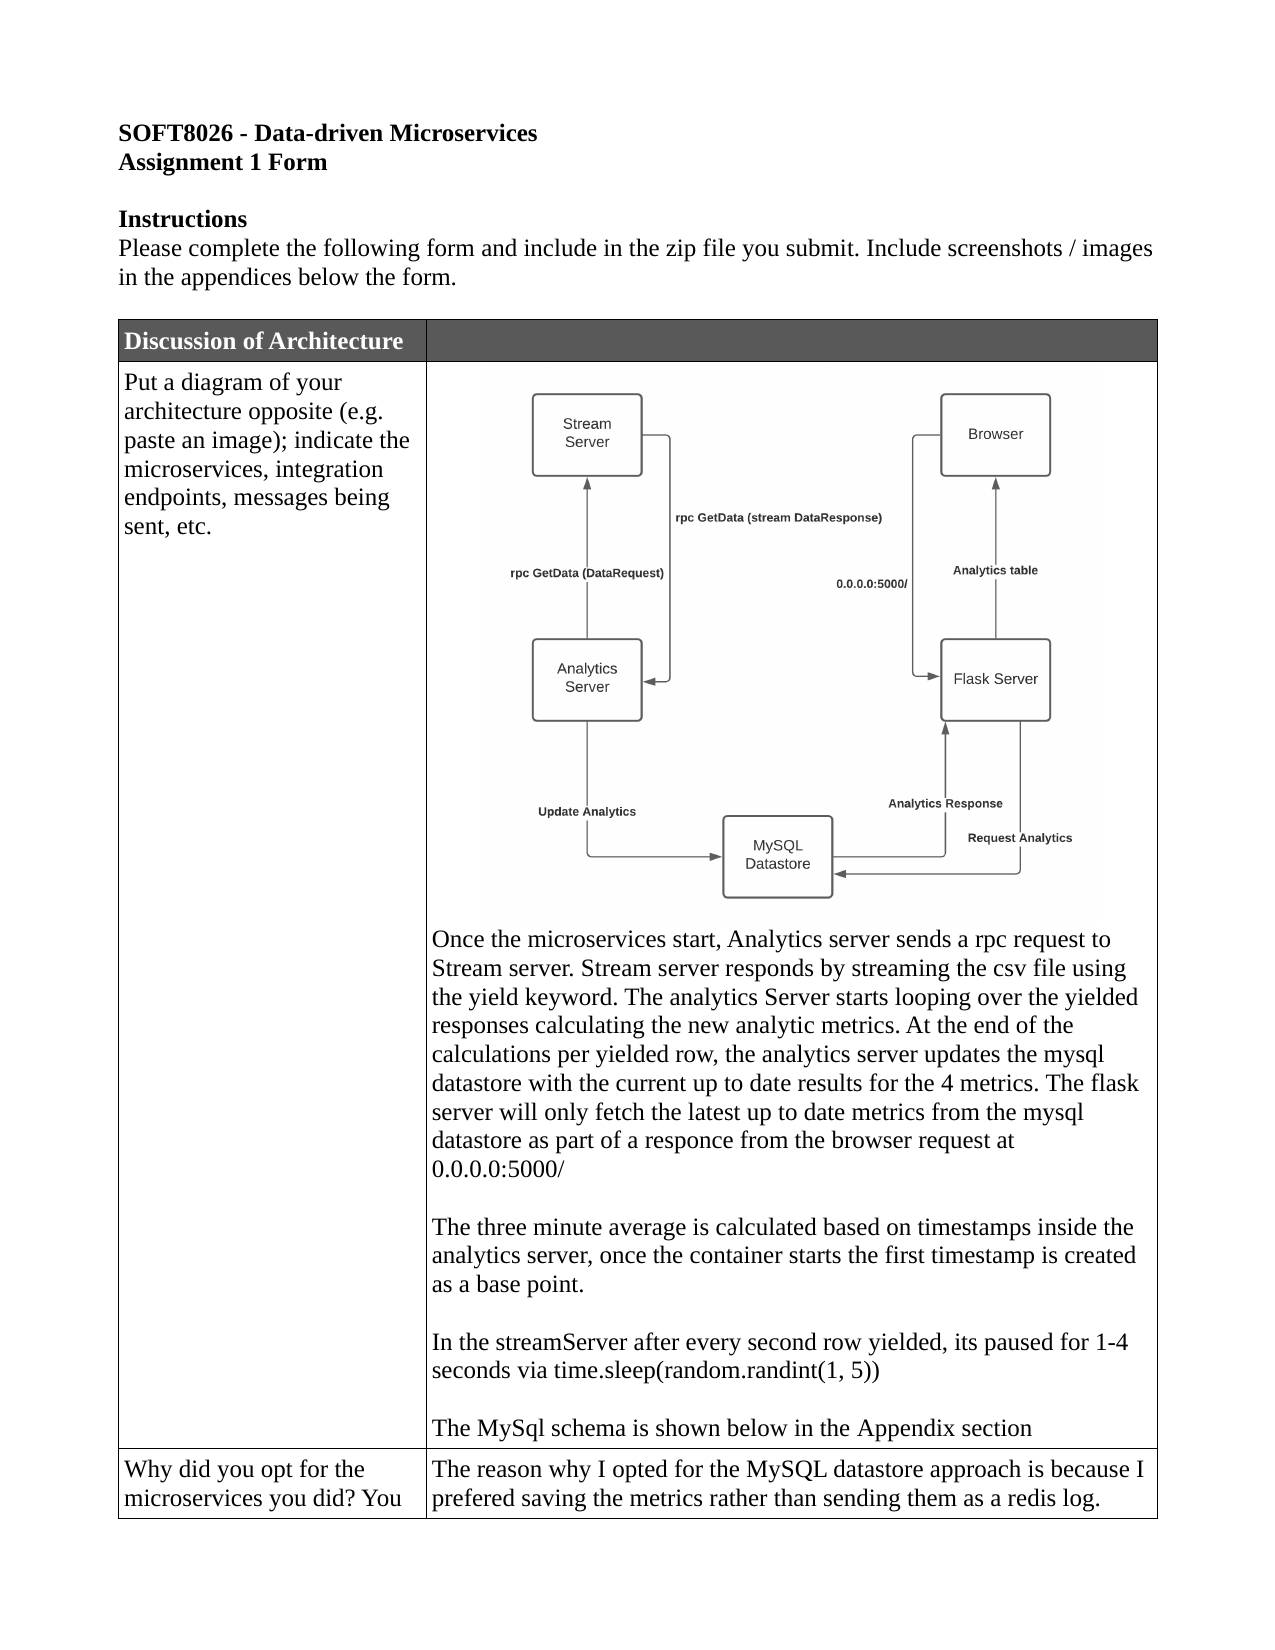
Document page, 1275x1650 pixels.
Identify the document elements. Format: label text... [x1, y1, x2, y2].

table_cell Once the microservices start, Analytics server sends a rpc request to Stream server. Stream server responds by streaming the csv file using the yield keyword. The analytics Server starts looping over the yielded responses calculating the new analytic metrics. At the end of the calculations per yielded row, the analytics server updates the mysql datastore with the current up to date results for the 4 metrics. The flask server will only fetch the latest up to date metrics from the mysql datastore as part of a responce from the browser request at 0.0.0.0:5000/ The three minute average is calculated based on timestamps inside the analytics server, once the container starts the first timestamp is created as a base point. In the streamServer after every second row yielded, its paused for 1-4 seconds via time.sleep(random.randint(1, 5)) The MySql schema is shown below in the Appendix section [427, 362, 1157, 1448]
text Assignment 1 Form [118, 147, 1157, 176]
table_cell Why did you opt for the microservices you did? You [119, 1449, 426, 1518]
text Please complete the following form and include in the zip file you submit. Include screenshots / images in the appendices below the form. [118, 233, 1157, 291]
table_header Discussion of Architecture [119, 320, 426, 361]
table_cell The reason why I opted for the MySQL datastore approach is because I prefered saving the metrics rather than sending them as a redis log. [427, 1449, 1157, 1518]
table_cell Put a diagram of your architecture opposite (e.g. paste an image); indicate the microservices, integration endpoints, messages being sent, etc. [119, 362, 426, 1448]
text SOFT8026 - Data-driven Microservices [118, 118, 1157, 147]
picture [483, 367, 1100, 925]
table_header [427, 320, 1157, 361]
text Instructions [118, 204, 1157, 233]
